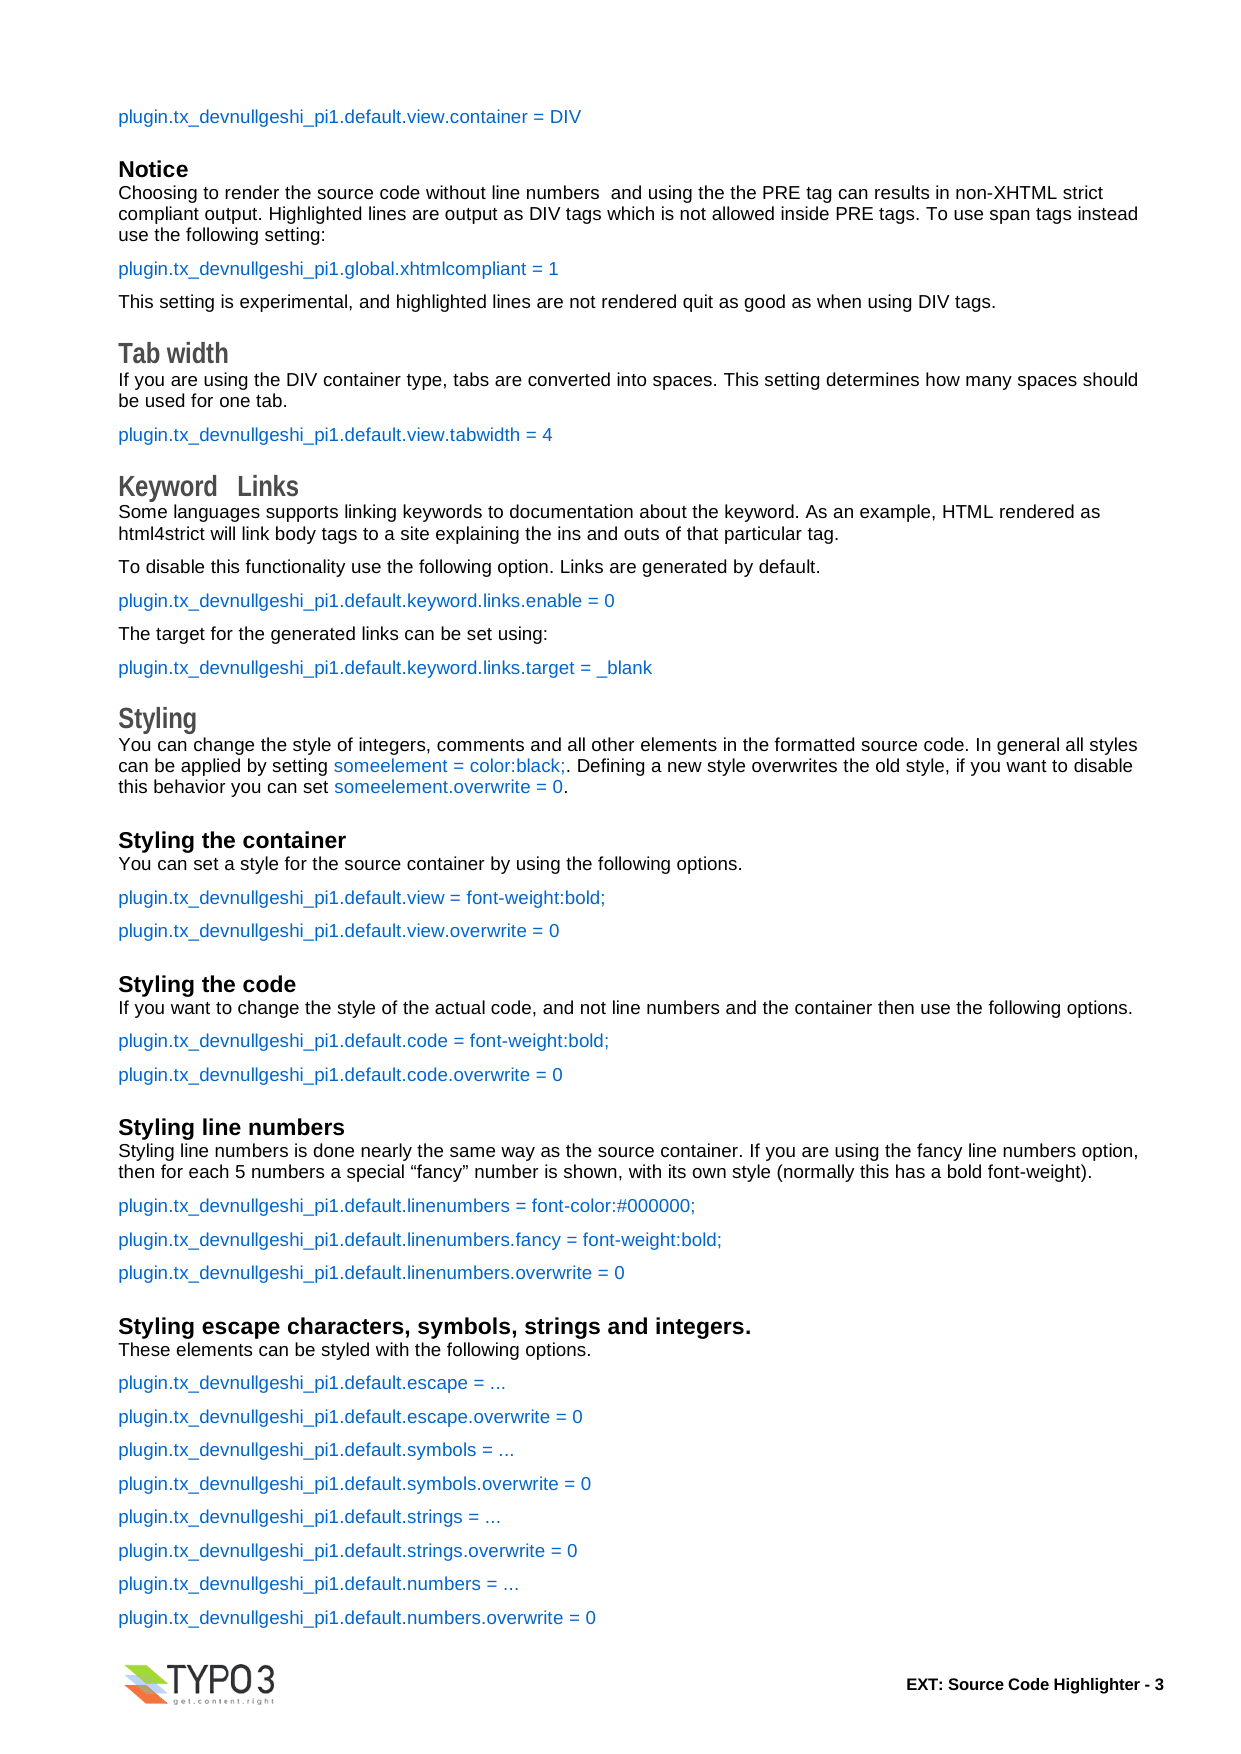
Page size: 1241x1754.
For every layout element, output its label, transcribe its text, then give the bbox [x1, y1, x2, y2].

text Styling line numbers is done nearly the same way as the source container. If you are using the fancy line numbers option, then for each 5 numbers a special “fancy” number is shown, with its own style (normally this has a bold font-weight). [118, 1141, 1163, 1183]
text You can set a style for the source container by using the following options. [118, 853, 1163, 874]
picture [119, 1659, 280, 1710]
text plugin.tx_devnullgeshi_pi1.default.escape.overwrite = 0 [118, 1406, 1163, 1427]
text plugin.tx_devnullgeshi_pi1.default.view.container = DIV [118, 106, 1163, 127]
text plugin.tx_devnullgeshi_pi1.default.linenumbers.fancy = font-weight:bold; [118, 1229, 1163, 1250]
text plugin.tx_devnullgeshi_pi1.default.symbols = ... [118, 1440, 1163, 1461]
subtitle Styling line numbers [118, 1115, 1163, 1141]
text Choosing to render the source code without line numbers and using the the PRE tag can results in non-XHTML strict compliant output. Highlighted lines are output as DIV tags which is not allowed inside PRE tags. To use span tags instead use the following setting: [118, 183, 1163, 246]
text plugin.tx_devnullgeshi_pi1.default.code.overwrite = 0 [118, 1064, 1163, 1085]
text plugin.tx_devnullgeshi_pi1.default.keyword.links.enable = 0 [118, 590, 1163, 611]
subtitle Tab width [118, 337, 1163, 370]
text You can change the style of integers, comments and all other elements in the formatted source code. In general all styles can be applied by setting someelement = color:black;. Defining a new style overwrites the old style, if you want to disable this behavior you can set someelement.overwrite = 0. [118, 735, 1163, 798]
text plugin.tx_devnullgeshi_pi1.default.code = font-weight:bold; [118, 1031, 1163, 1052]
text plugin.tx_devnullgeshi_pi1.default.numbers = ... [118, 1574, 1163, 1595]
text These elements can be styled with the following options. [118, 1339, 1163, 1360]
text To disable this functionality use the following option. Links are generated by default. [118, 557, 1163, 578]
text plugin.tx_devnullgeshi_pi1.default.linenumbers = font-color:#000000; [118, 1195, 1163, 1216]
subtitle Styling the container [118, 827, 1163, 853]
subtitle Keyword Links [118, 469, 1163, 502]
subtitle Styling the code [118, 971, 1163, 997]
subtitle Styling escape characters, symbols, strings and integers. [118, 1313, 1163, 1339]
text plugin.tx_devnullgeshi_pi1.default.symbols.overwrite = 0 [118, 1473, 1163, 1494]
text Some languages supports linking keywords to documentation about the keyword. As an example, HTML rendered as html4strict will link body tags to a site explaining the ins and outs of that particular tag. [118, 502, 1163, 544]
text If you are using the DIV container type, tabs are converted into spaces. This setting determines how many spaces should be used for one tab. [118, 370, 1163, 412]
text This setting is experimental, and highlighted lines are not rendered quit as good as when using DIV tags. [118, 292, 1163, 313]
text The target for the generated links can be set using: [118, 624, 1163, 645]
text plugin.tx_devnullgeshi_pi1.default.view.overwrite = 0 [118, 921, 1163, 942]
text If you want to change the style of the actual code, and not line numbers and the container then use the following options. [118, 997, 1163, 1018]
text plugin.tx_devnullgeshi_pi1.default.view = font-weight:bold; [118, 887, 1163, 908]
text plugin.tx_devnullgeshi_pi1.default.strings = ... [118, 1507, 1163, 1528]
text plugin.tx_devnullgeshi_pi1.default.escape = ... [118, 1373, 1163, 1394]
text plugin.tx_devnullgeshi_pi1.global.xhtmlcompliant = 1 [118, 258, 1163, 279]
text plugin.tx_devnullgeshi_pi1.default.keyword.links.target = _blank [118, 657, 1163, 678]
text plugin.tx_devnullgeshi_pi1.default.numbers.overwrite = 0 [118, 1607, 1163, 1628]
text plugin.tx_devnullgeshi_pi1.default.view.tabwidth = 4 [118, 424, 1163, 445]
text plugin.tx_devnullgeshi_pi1.default.strings.overwrite = 0 [118, 1540, 1163, 1561]
text plugin.tx_devnullgeshi_pi1.default.linenumbers.overwrite = 0 [118, 1262, 1163, 1283]
subtitle Styling [118, 702, 1163, 735]
subtitle Notice [118, 157, 1163, 183]
